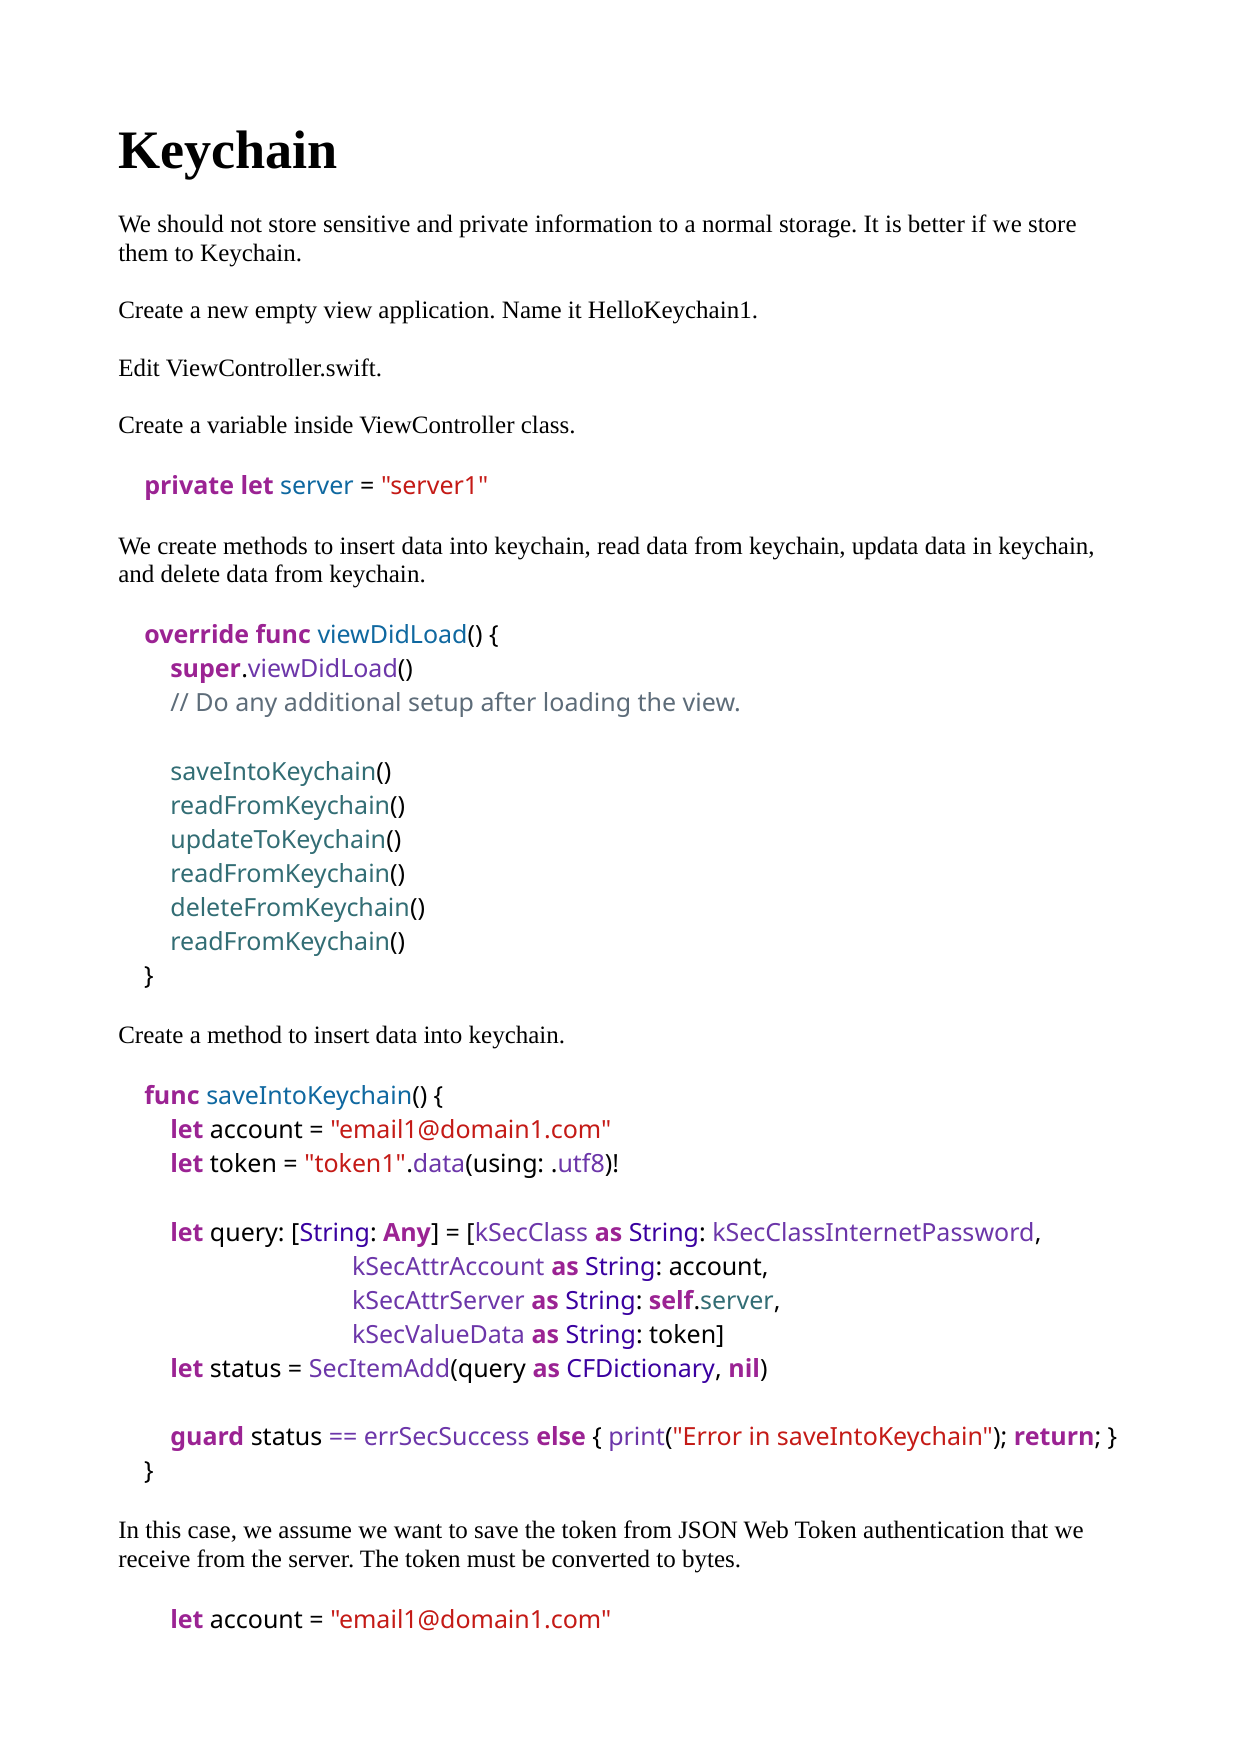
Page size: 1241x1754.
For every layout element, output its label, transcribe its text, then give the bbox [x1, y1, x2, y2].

text readFromKeychain() [118, 923, 1122, 958]
text override func viewDidLoad() { [118, 617, 1122, 651]
text readFromKeychain() [118, 787, 1122, 821]
text super.viewDidLoad() [118, 651, 1122, 685]
text readFromKeychain() [118, 855, 1122, 889]
text let status = SecItemAdd(query as CFDictionary, nil) [118, 1350, 1122, 1384]
text let query: [String: Any] = [kSecClass as String: kSecClassInternetPassword, [118, 1214, 1122, 1248]
text We create methods to insert data into keychain, read data from keychain, updata data in keychain, and delete data from keychain. [118, 531, 1122, 588]
text func saveIntoKeychain() { [118, 1078, 1122, 1112]
text deleteFromKeychain() [118, 889, 1122, 923]
text let token = "token1".data(using: .utf8)! [118, 1146, 1122, 1180]
text kSecAttrAccount as String: account, [118, 1248, 1122, 1282]
text kSecValueData as String: token] [118, 1316, 1122, 1350]
text Keychain [118, 118, 1122, 180]
text guard status == errSecSuccess else { print("Error in saveIntoKeychain"); return; } [118, 1418, 1122, 1453]
text updateToKeychain() [118, 821, 1122, 855]
text private let server = "server1" [118, 468, 1122, 502]
text saveIntoKeychain() [118, 753, 1122, 787]
text } [118, 1453, 1122, 1487]
text Create a new empty view application. Name it HelloKeychain1. [118, 295, 1122, 324]
text In this case, we assume we want to save the token from JSON Web Token authentication that we receive from the server. The token must be converted to bytes. [118, 1515, 1122, 1573]
text Create a variable inside ViewController class. [118, 410, 1122, 439]
text Create a method to insert data into keychain. [118, 1020, 1122, 1049]
text kSecAttrServer as String: self.server, [118, 1282, 1122, 1316]
text let account = "email1@domain1.com" [118, 1602, 1122, 1636]
text We should not store sensitive and private information to a normal storage. It is better if we store them to Keychain. [118, 209, 1122, 267]
text // Do any additional setup after loading the view. [118, 685, 1122, 719]
text } [118, 958, 1122, 992]
text let account = "email1@domain1.com" [118, 1112, 1122, 1146]
text Edit ViewController.swift. [118, 353, 1122, 382]
